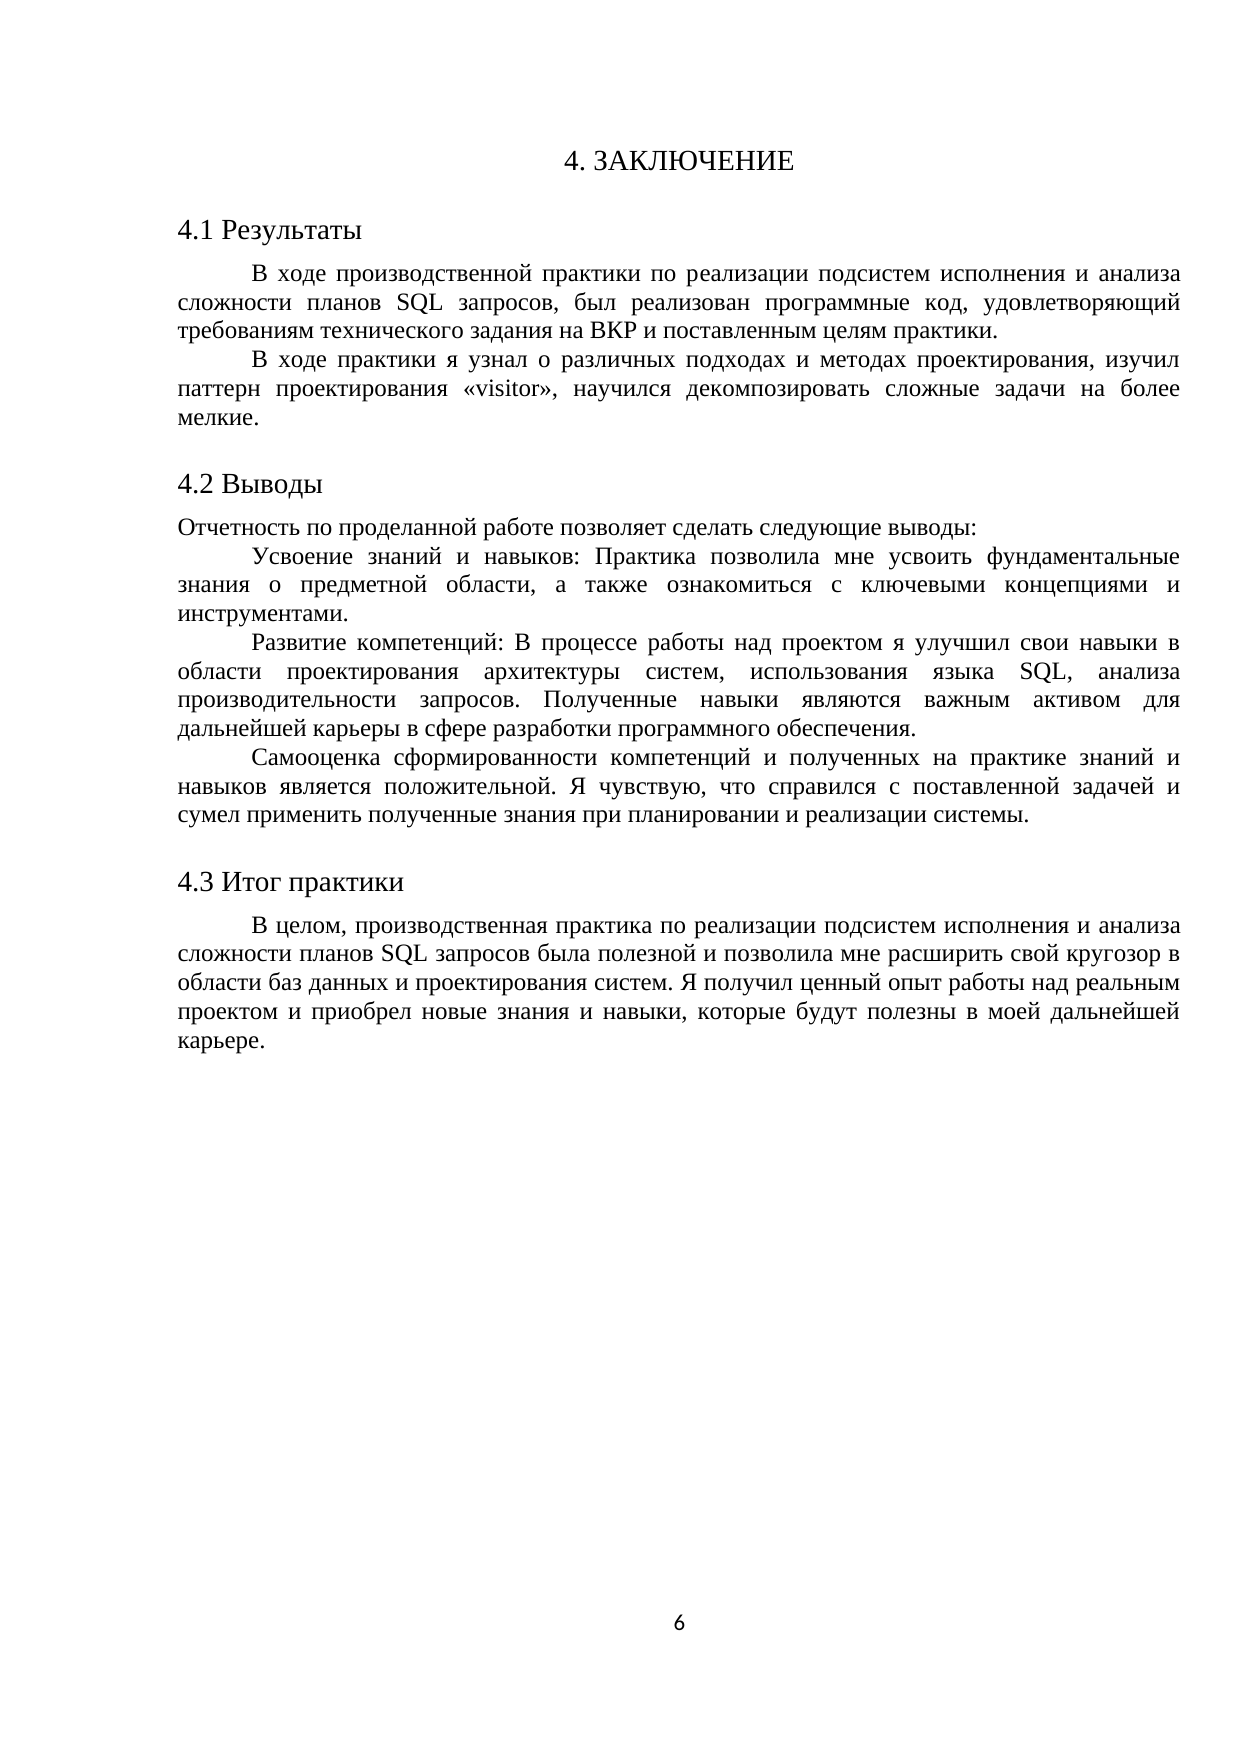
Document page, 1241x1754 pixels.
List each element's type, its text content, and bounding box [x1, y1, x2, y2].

text Самооценка сформированности компетенций и полученных на практике знаний и навыков является положительной. Я чувствую, что справился с поставленной задачей и сумел применить полученные знания при планировании и реализации системы. [177, 742, 1181, 828]
text Отчетность по проделанной работе позволяет сделать следующие выводы: [177, 512, 1181, 541]
subtitle 4. ЗАКЛЮЧЕНИЕ [177, 143, 1181, 177]
text Развитие компетенций: В процессе работы над проектом я улучшил свои навыки в области проектирования архитектуры систем, использования языка SQL, анализа производительности запросов. Полученные навыки являются важным активом для дальнейшей карьеры в сфере разработки программного обеспечения. [177, 627, 1181, 742]
text Усвоение знаний и навыков: Практика позволила мне усвоить фундаментальные знания о предметной области, а также ознакомиться с ключевыми концепциями и инструментами. [177, 541, 1181, 627]
subtitle 4.3 Итог практики [177, 864, 1181, 897]
text В ходе практики я узнал о различных подходах и методах проектирования, изучил паттерн проектирования «visitor», научился декомпозировать сложные задачи на более мелкие. [177, 344, 1181, 431]
text В целом, производственная практика по реализации подсистем исполнения и анализа сложности планов SQL запросов была полезной и позволила мне расширить свой кругозор в области баз данных и проектирования систем. Я получил ценный опыт работы над реальным проектом и приобрел новые знания и навыки, которые будут полезны в моей дальнейшей карьере. [177, 910, 1181, 1053]
subtitle 4.2 Выводы [177, 466, 1181, 499]
subtitle 4.1 Результаты [177, 212, 1181, 246]
text В ходе производственной практики по реализации подсистем исполнения и анализа сложности планов SQL запросов, был реализован программные код, удовлетворяющий требованиям технического задания на ВКР и поставленным целям практики. [177, 258, 1181, 344]
